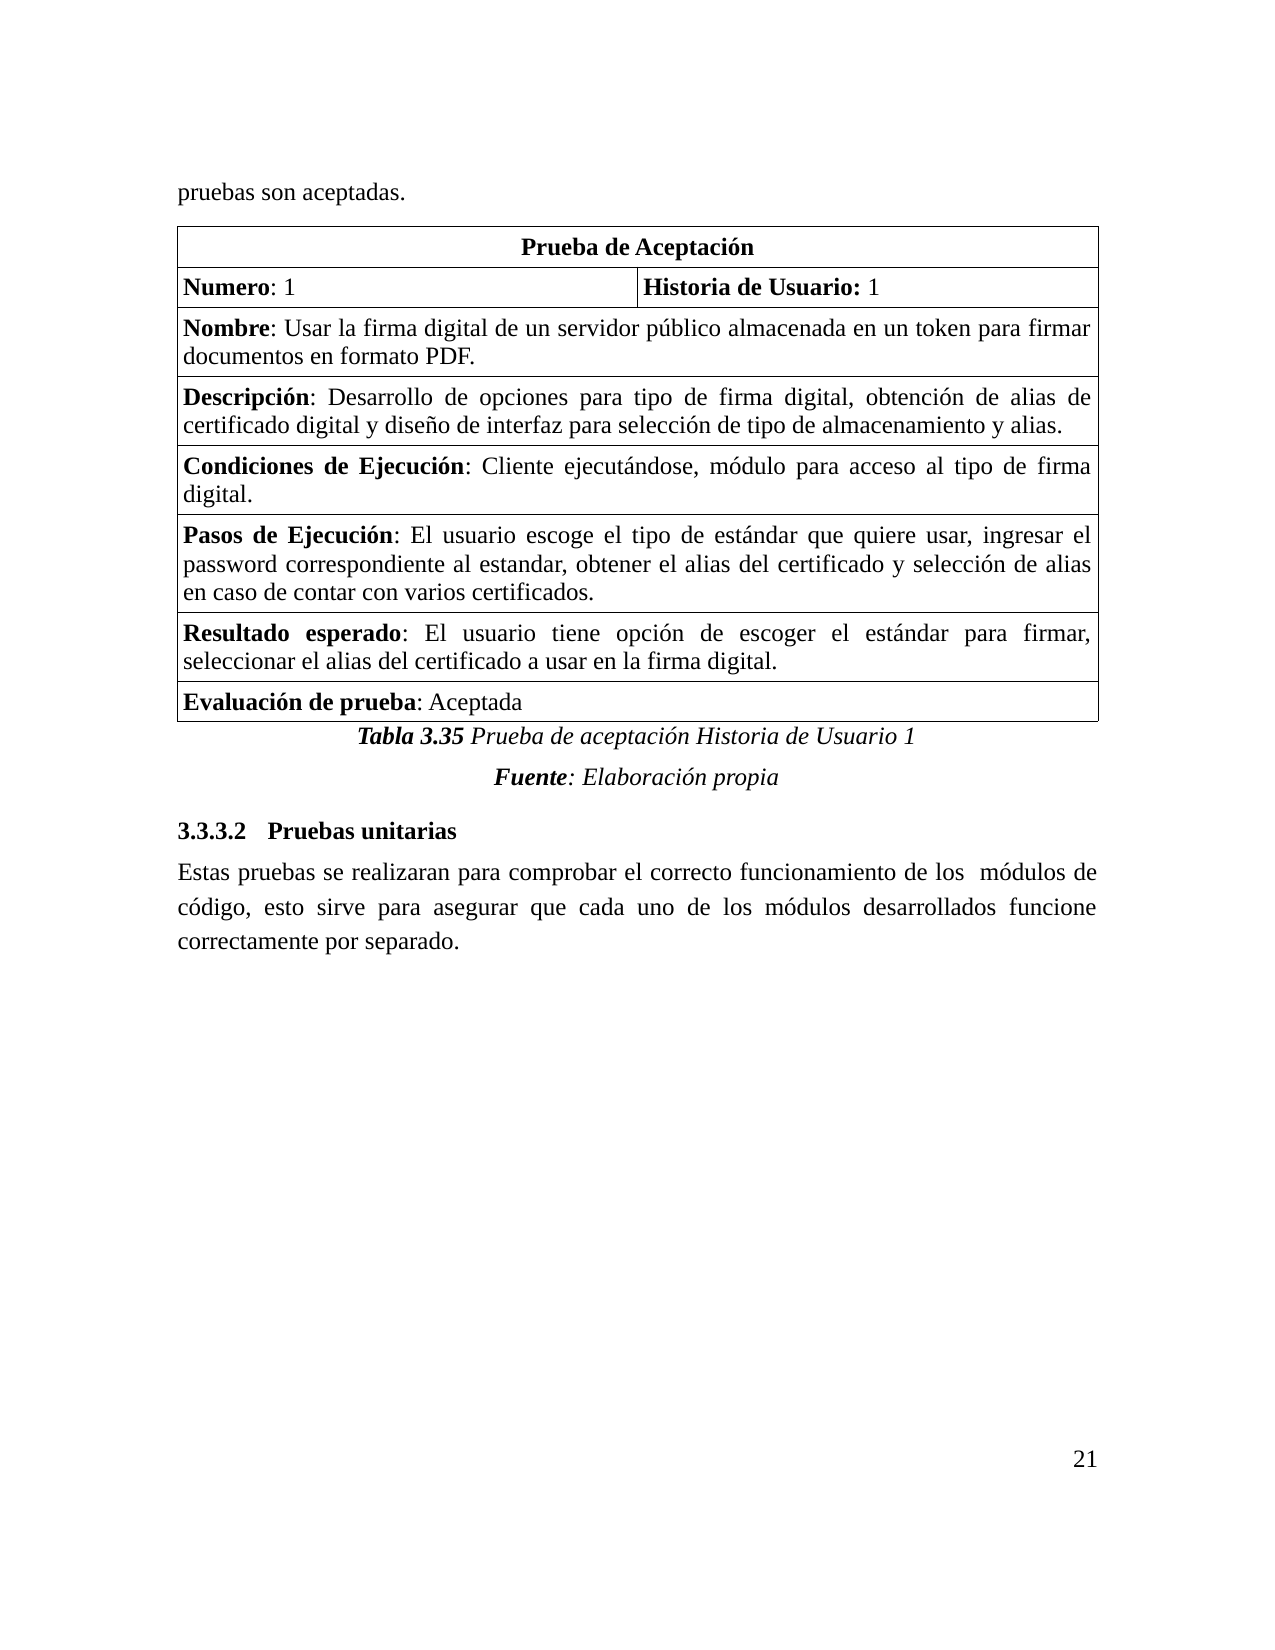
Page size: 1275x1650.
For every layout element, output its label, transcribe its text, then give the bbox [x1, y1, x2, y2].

text Estas pruebas se realizaran para comprobar el correcto funcionamiento de los módulos de código, esto sirve para asegurar que cada uno de los módulos desarrollados funcione correctamente por separado. [177, 857, 1098, 955]
text pruebas son aceptadas. [177, 177, 1098, 206]
table_header Prueba de Aceptación [178, 227, 1098, 267]
subtitle Pruebas unitarias [177, 816, 1098, 845]
table_cell Descripción: Desarrollo de opciones para tipo de firma digital, obtención de alias de certificado digital y diseño de interfaz para selección de tipo de almacenamiento y alias. [178, 377, 1098, 445]
table_cell Historia de Usuario: 1 [638, 268, 1098, 307]
table_cell Condiciones de Ejecución: Cliente ejecutándose, módulo para acceso al tipo de firma digital. [178, 446, 1098, 514]
table_cell Pasos de Ejecución: El usuario escoge el tipo de estándar que quiere usar, ingresar el password correspondiente al estandar, obtener el alias del certificado y selección de alias en caso de contar con varios certificados. [178, 515, 1098, 612]
text Fuente: Elaboración propia [177, 762, 1098, 791]
text Tabla 3.35 Prueba de aceptación Historia de Usuario 1 [177, 722, 1098, 750]
table_cell Resultado esperado: El usuario tiene opción de escoger el estándar para firmar, seleccionar el alias del certificado a usar en la firma digital. [178, 613, 1098, 681]
table_cell Numero: 1 [178, 268, 637, 307]
table_cell Nombre: Usar la firma digital de un servidor público almacenada en un token para firmar documentos en formato PDF. [178, 308, 1098, 376]
table_cell Evaluación de prueba: Aceptada [178, 682, 1098, 721]
